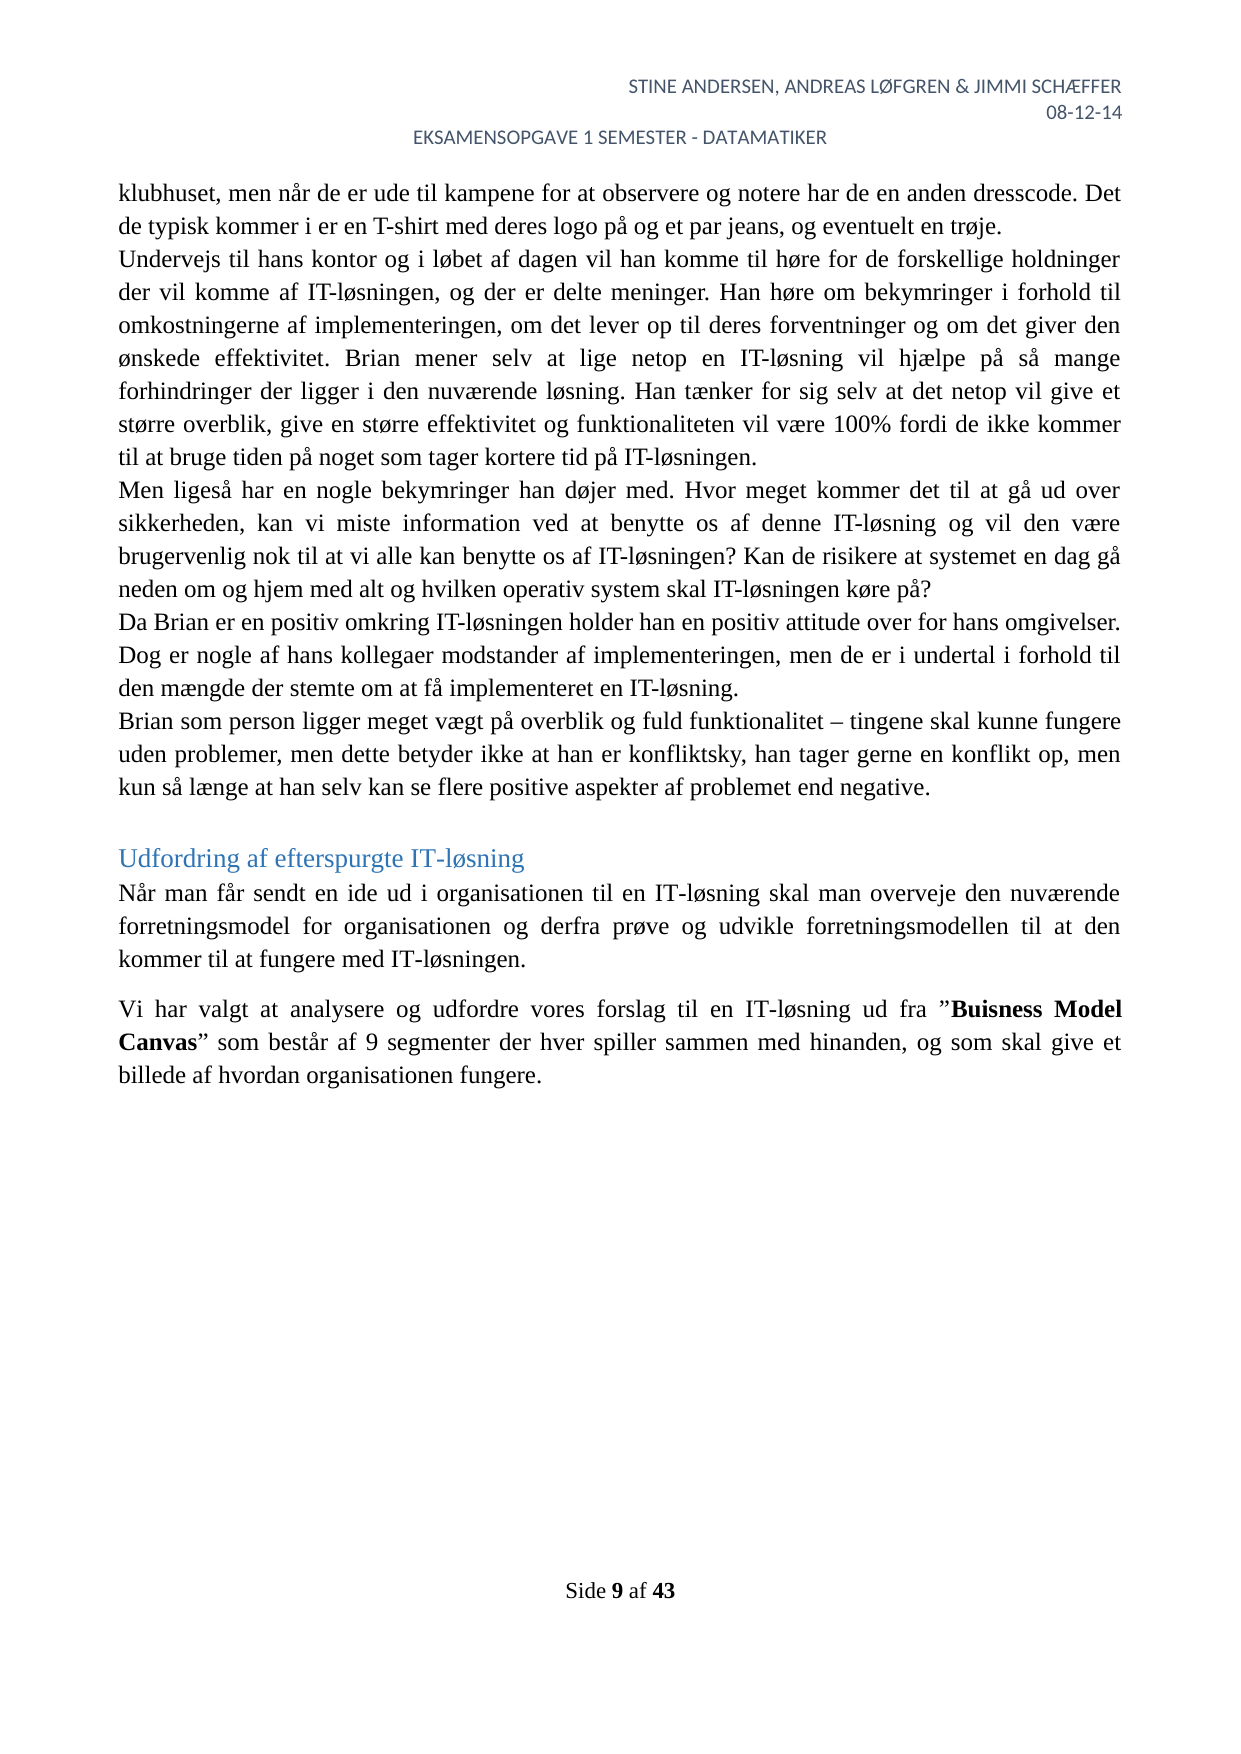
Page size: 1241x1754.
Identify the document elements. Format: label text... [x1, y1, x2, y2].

text Når man får sendt en ide ud i organisationen til en IT-løsning skal man overveje den nuværende forretningsmodel for organisationen og derfra prøve og udvikle forretningsmodellen til at den kommer til at fungere med IT-løsningen. [118, 878, 1122, 973]
subtitle Udfordring af efterspurgte IT-løsning [118, 843, 1122, 874]
text Men ligeså har en nogle bekymringer han døjer med. Hvor meget kommer det til at gå ud over sikkerheden, kan vi miste information ved at benytte os af denne IT-løsning og vil den være brugervenlig nok til at vi alle kan benytte os af IT-løsningen? Kan de risikere at systemet en dag gå neden om og hjem med alt og hvilken operativ system skal IT-løsningen køre på? [118, 475, 1122, 603]
text Vi har valgt at analysere og udfordre vores forslag til en IT-løsning ud fra ”Buisness Model Canvas” som består af 9 segmenter der hver spiller sammen med hinanden, og som skal give et billede af hvordan organisationen fungere. [118, 994, 1122, 1089]
text klubhuset, men når de er ude til kampene for at observere og notere har de en anden dresscode. Det de typisk kommer i er en T-shirt med deres logo på og et par jeans, og eventuelt en trøje. [118, 178, 1122, 240]
text Undervejs til hans kontor og i løbet af dagen vil han komme til høre for de forskellige holdninger der vil komme af IT-løsningen, og der er delte meninger. Han høre om bekymringer i forhold til omkostningerne af implementeringen, om det lever op til deres forventninger og om det giver den ønskede effektivitet. Brian mener selv at lige netop en IT-løsning vil hjælpe på så mange forhindringer der ligger i den nuværende løsning. Han tænker for sig selv at det netop vil give et større overblik, give en større effektivitet og funktionaliteten vil være 100% fordi de ikke kommer til at bruge tiden på noget som tager kortere tid på IT-løsningen. [118, 244, 1122, 471]
text Brian som person ligger meget vægt på overblik og fuld funktionalitet – tingene skal kunne fungere uden problemer, men dette betyder ikke at han er konfliktsky, han tager gerne en konflikt op, men kun så længe at han selv kan se flere positive aspekter af problemet end negative. [118, 706, 1122, 801]
text Da Brian er en positiv omkring IT-løsningen holder han en positiv attitude over for hans omgivelser. Dog er nogle af hans kollegaer modstander af implementeringen, men de er i undertal i forhold til den mængde der stemte om at få implementeret en IT-løsning. [118, 607, 1122, 702]
